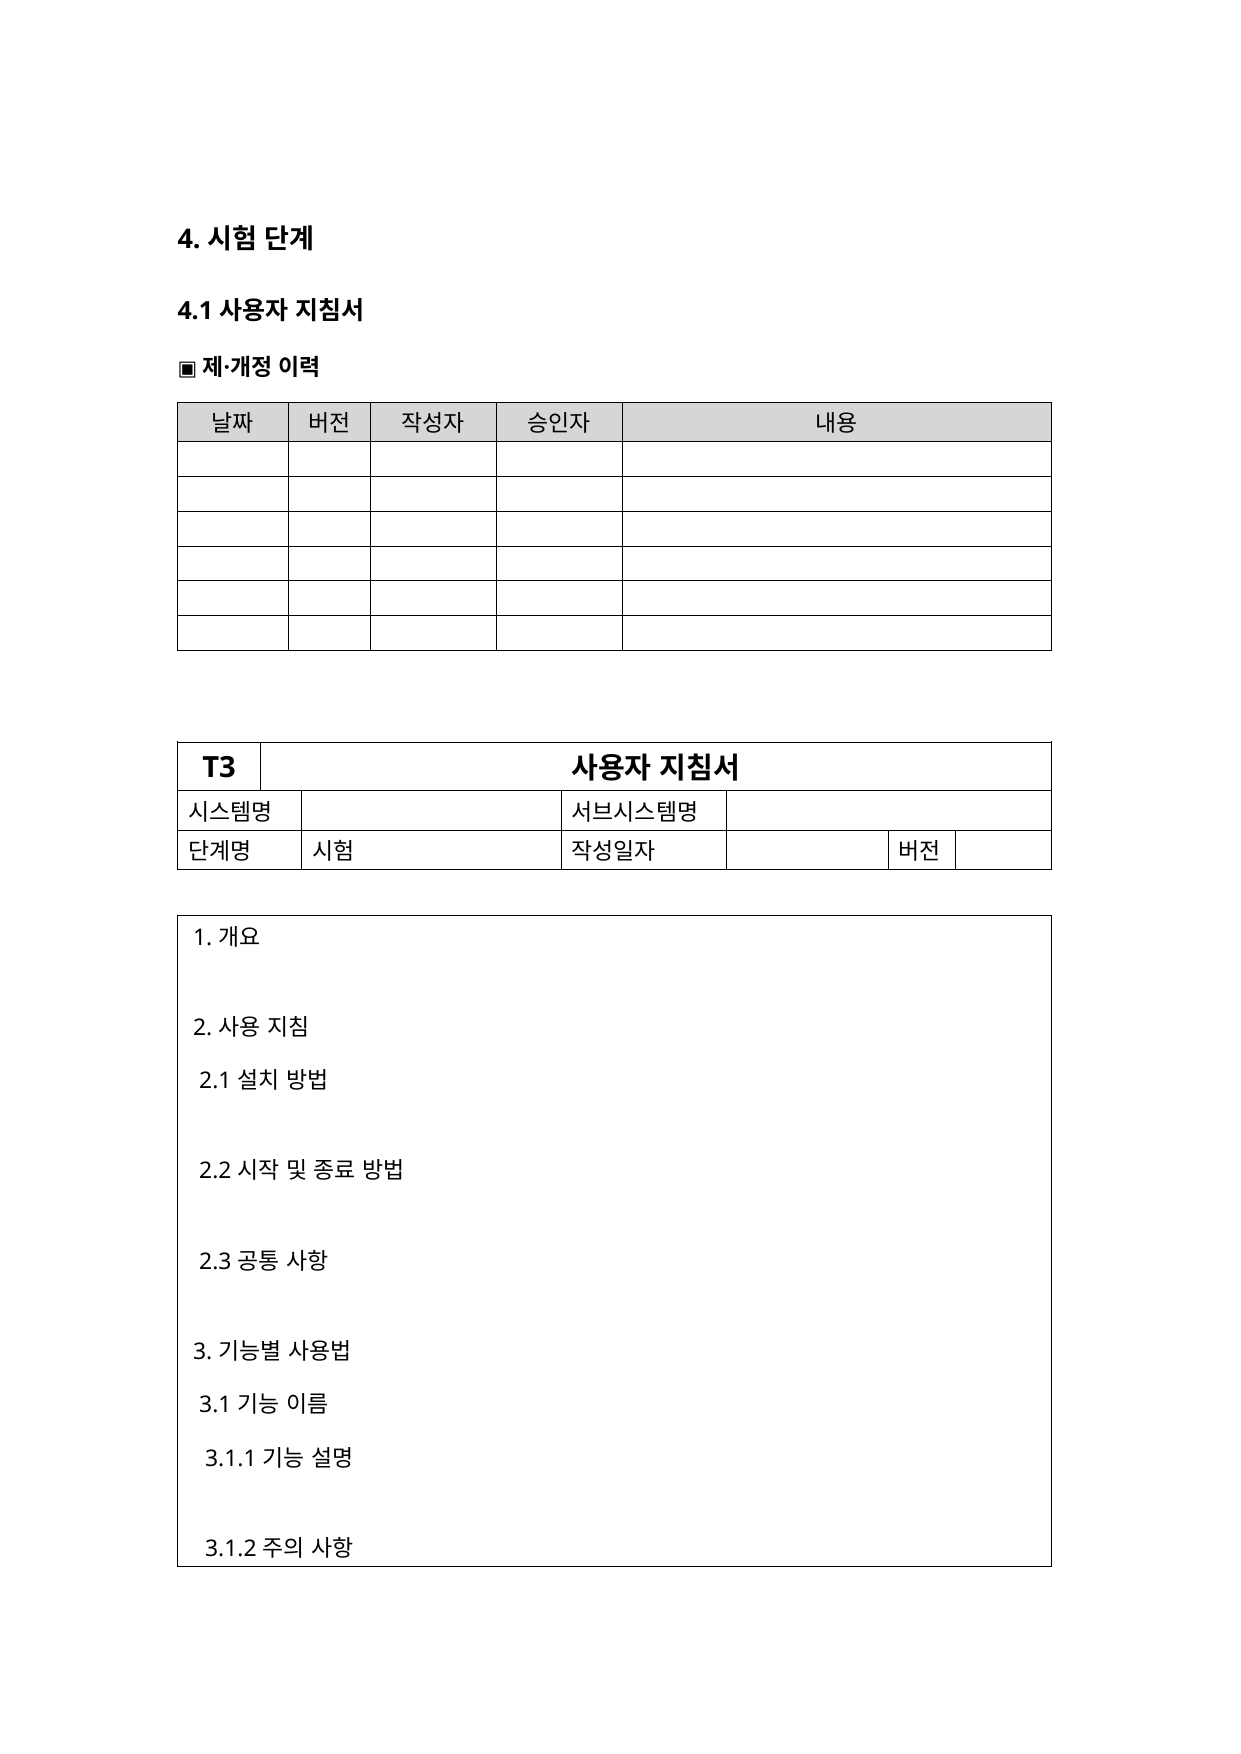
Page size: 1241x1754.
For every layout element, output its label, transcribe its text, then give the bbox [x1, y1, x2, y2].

table_header 내용 [623, 403, 1051, 441]
table_cell [727, 791, 1051, 829]
table_cell [623, 477, 1051, 511]
table_cell [178, 477, 288, 511]
table_header T3 [178, 743, 260, 790]
table_header 1. 개요 2. 사용 지침 2.1 설치 방법 2.2 시작 및 종료 방법 2.3 공통 사항 3. 기능별 사용법 3.1 기능 이름 3.1.1 기능 설명 3.1.2 주의 사항 [178, 916, 1051, 1566]
table_cell [497, 512, 622, 546]
table_cell [371, 442, 496, 476]
text 4. 시험 단계 [177, 217, 1063, 256]
table_cell [289, 581, 370, 615]
table_cell [178, 512, 288, 546]
table_cell [289, 477, 370, 511]
table_header 작성자 [371, 403, 496, 441]
table_cell 시험 [302, 831, 561, 869]
table_header 날짜 [178, 403, 288, 441]
table_cell [178, 442, 288, 476]
table_cell [497, 547, 622, 580]
table_cell 서브시스템명 [562, 791, 726, 829]
text ▣ 제·개정 이력 [177, 348, 1063, 382]
table_cell [289, 616, 370, 650]
table_cell [371, 512, 496, 546]
table_cell [371, 581, 496, 615]
table_cell [289, 547, 370, 580]
table_cell 시스템명 [178, 791, 301, 829]
table_header 승인자 [497, 403, 622, 441]
table_cell [623, 442, 1051, 476]
table_cell [497, 581, 622, 615]
table_cell [289, 442, 370, 476]
table_cell [623, 616, 1051, 650]
table_cell [497, 616, 622, 650]
table_header 버전 [289, 403, 370, 441]
table_cell 버전 [889, 831, 955, 869]
table_cell [178, 547, 288, 580]
table_header 사용자 지침서 [261, 743, 1051, 790]
table_cell [371, 477, 496, 511]
table_cell [302, 791, 561, 829]
table_cell [623, 512, 1051, 546]
table_cell [727, 831, 888, 869]
table_cell [371, 616, 496, 650]
table_cell [497, 442, 622, 476]
table_cell 단계명 [178, 831, 301, 869]
text 4.1 사용자 지침서 [177, 290, 1063, 327]
table_cell [623, 581, 1051, 615]
table_cell 작성일자 [562, 831, 726, 869]
table_cell [371, 547, 496, 580]
table_cell [497, 477, 622, 511]
table_cell [178, 616, 288, 650]
table_cell [956, 831, 1051, 869]
table_cell [623, 547, 1051, 580]
table_cell [289, 512, 370, 546]
table_cell [178, 581, 288, 615]
